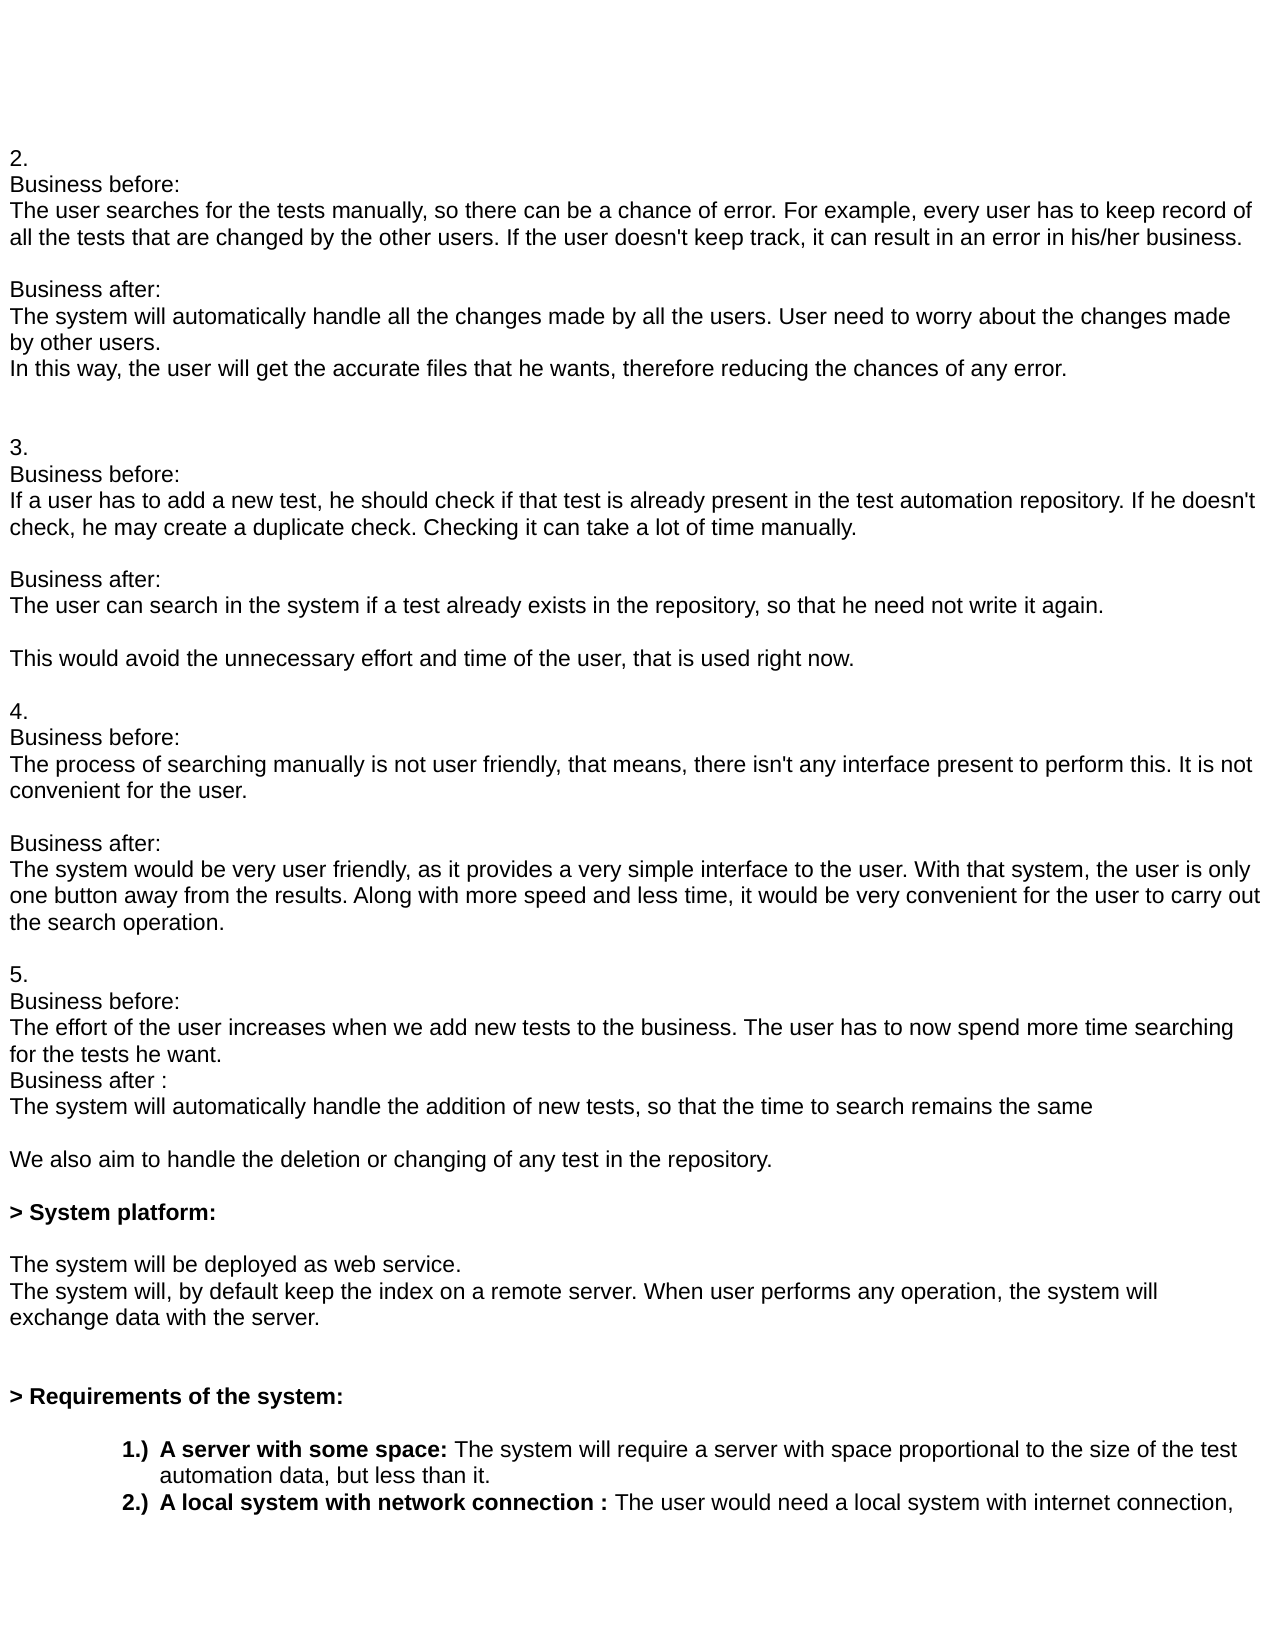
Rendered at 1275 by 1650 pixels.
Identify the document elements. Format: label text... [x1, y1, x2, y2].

text Business before: [9, 724, 1261, 751]
text The user searches for the tests manually, so there can be a chance of error. For example, every user has to keep record of all the tests that are changed by the other users. If the user doesn't keep track, it can result in an error in his/her business. [9, 197, 1261, 250]
text 3. [9, 434, 1261, 461]
text 2. [9, 144, 1261, 171]
text The system will automatically handle all the changes made by all the users. User need to worry about the changes made by other users. [9, 303, 1261, 355]
text Business before: [9, 461, 1261, 487]
list A local system with network connection : The user would need a local system with internet connection, [122, 1488, 1261, 1515]
text The effort of the user increases when we add new tests to the business. The user has to now spend more time searching for the tests he want. [9, 1014, 1261, 1067]
text 4. [9, 698, 1261, 724]
text The system will be deployed as web service. [9, 1251, 1261, 1278]
text Business after: [9, 566, 1261, 592]
text The user can search in the system if a test already exists in the repository, so that he need not write it again. [9, 592, 1261, 619]
text The system will, by default keep the index on a remote server. When user performs any operation, the system will exchange data with the server. [9, 1278, 1261, 1357]
text Business before: [9, 988, 1261, 1014]
text This would avoid the unnecessary effort and time of the user, that is used right now. [9, 645, 1261, 672]
text Business before: [9, 171, 1261, 197]
text Business after : [9, 1067, 1261, 1093]
text We also aim to handle the deletion or changing of any test in the repository. > System platform: [9, 1146, 1261, 1225]
text The system would be very user friendly, as it provides a very simple interface to the user. With that system, the user is only one button away from the results. Along with more speed and less time, it would be very convenient for the user to carry out the search operation. [9, 856, 1261, 935]
text The system will automatically handle the addition of new tests, so that the time to search remains the same [9, 1093, 1261, 1119]
text If a user has to add a new test, he should check if that test is already present in the test automation repository. If he doesn't check, he may create a duplicate check. Checking it can take a lot of time manually. [9, 487, 1261, 540]
text Business after: [9, 276, 1261, 303]
text Business after: [9, 830, 1261, 856]
text The process of searching manually is not user friendly, that means, there isn't any interface present to perform this. It is not convenient for the user. [9, 751, 1261, 803]
list A server with some space: The system will require a server with space proportional to the size of the test automation data, but less than it. [122, 1436, 1261, 1488]
text > Requirements of the system: [9, 1383, 1261, 1409]
text 5. [9, 961, 1261, 988]
text In this way, the user will get the accurate files that he wants, therefore reducing the chances of any error. [9, 355, 1261, 382]
